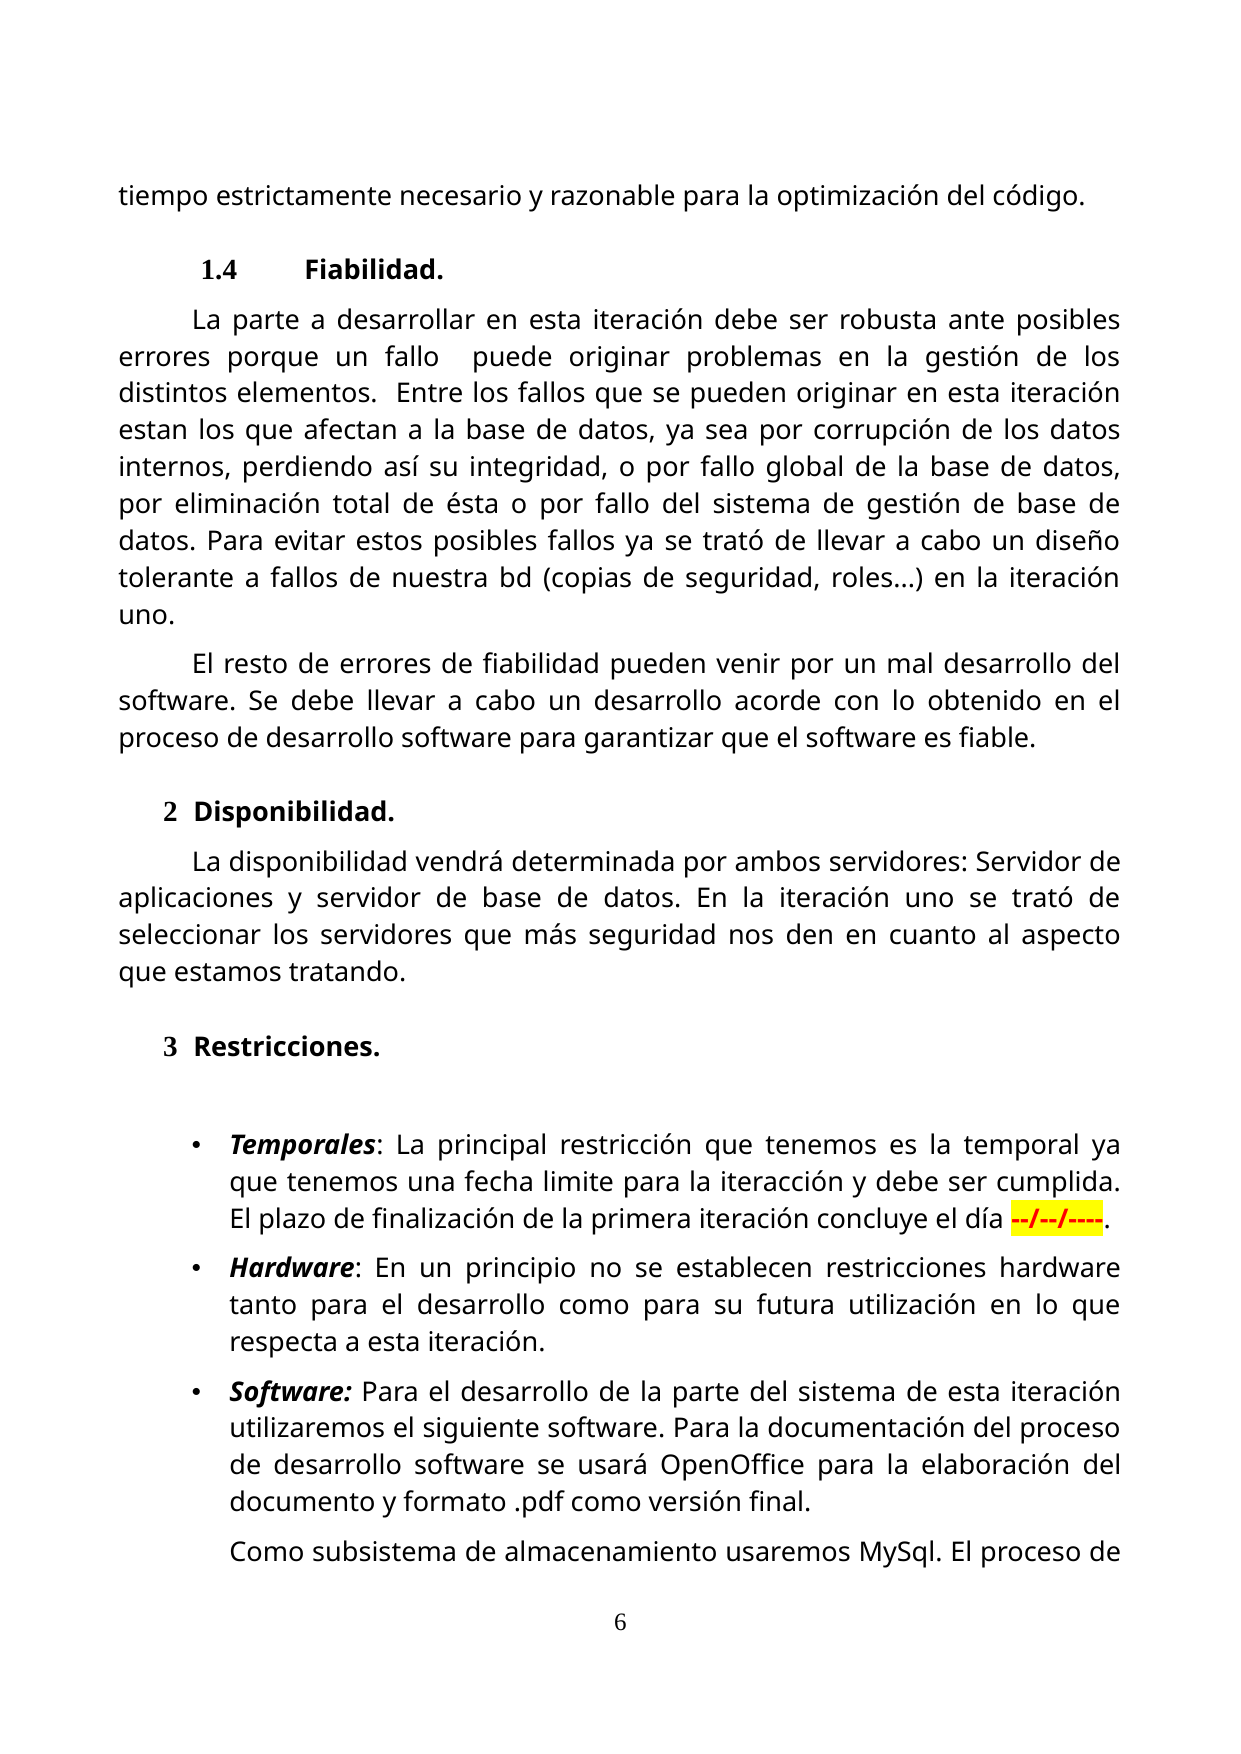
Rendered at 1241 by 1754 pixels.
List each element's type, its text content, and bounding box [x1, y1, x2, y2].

text La parte a desarrollar en esta iteración debe ser robusta ante posibles errores porque un fallo puede originar problemas en la gestión de los distintos elementos. Entre los fallos que se pueden originar en esta iteración estan los que afectan a la base de datos, ya sea por corrupción de los datos internos, perdiendo así su integridad, o por fallo global de la base de datos, por eliminación total de ésta o por fallo del sistema de gestión de base de datos. Para evitar estos posibles fallos ya se trató de llevar a cabo un diseño tolerante a fallos de nuestra bd (copias de seguridad, roles...) en la iteración uno. [118, 300, 1122, 632]
text La disponibilidad vendrá determinada por ambos servidores: Servidor de aplicaciones y servidor de base de datos. En la iteración uno se trató de seleccionar los servidores que más seguridad nos den en cuanto al aspecto que estamos tratando. [118, 842, 1122, 989]
list Temporales: La principal restricción que tenemos es la temporal ya que tenemos una fecha limite para la iteracción y debe ser cumplida. El plazo de finalización de la primera iteración concluye el día --/--/----. [192, 1126, 1122, 1236]
text tiempo estrictamente necesario y razonable para la optimización del código. [118, 176, 1122, 213]
list Como subsistema de almacenamiento usaremos MySql. El proceso de [192, 1532, 1122, 1569]
subtitle Disponibilidad. [156, 793, 1122, 829]
subtitle Fiabilidad. [193, 251, 1122, 288]
subtitle Restricciones. [156, 1027, 1122, 1064]
list Hardware: En un principio no se establecen restricciones hardware tanto para el desarrollo como para su futura utilización en lo que respecta a esta iteración. [192, 1249, 1122, 1359]
text El resto de errores de fiabilidad pueden venir por un mal desarrollo del software. Se debe llevar a cabo un desarrollo acorde con lo obtenido en el proceso de desarrollo software para garantizar que el software es fiable. [118, 644, 1122, 755]
list Software: Para el desarrollo de la parte del sistema de esta iteración utilizaremos el siguiente software. Para la documentación del proceso de desarrollo software se usará OpenOffice para la elaboración del documento y formato .pdf como versión final. [192, 1372, 1122, 1519]
